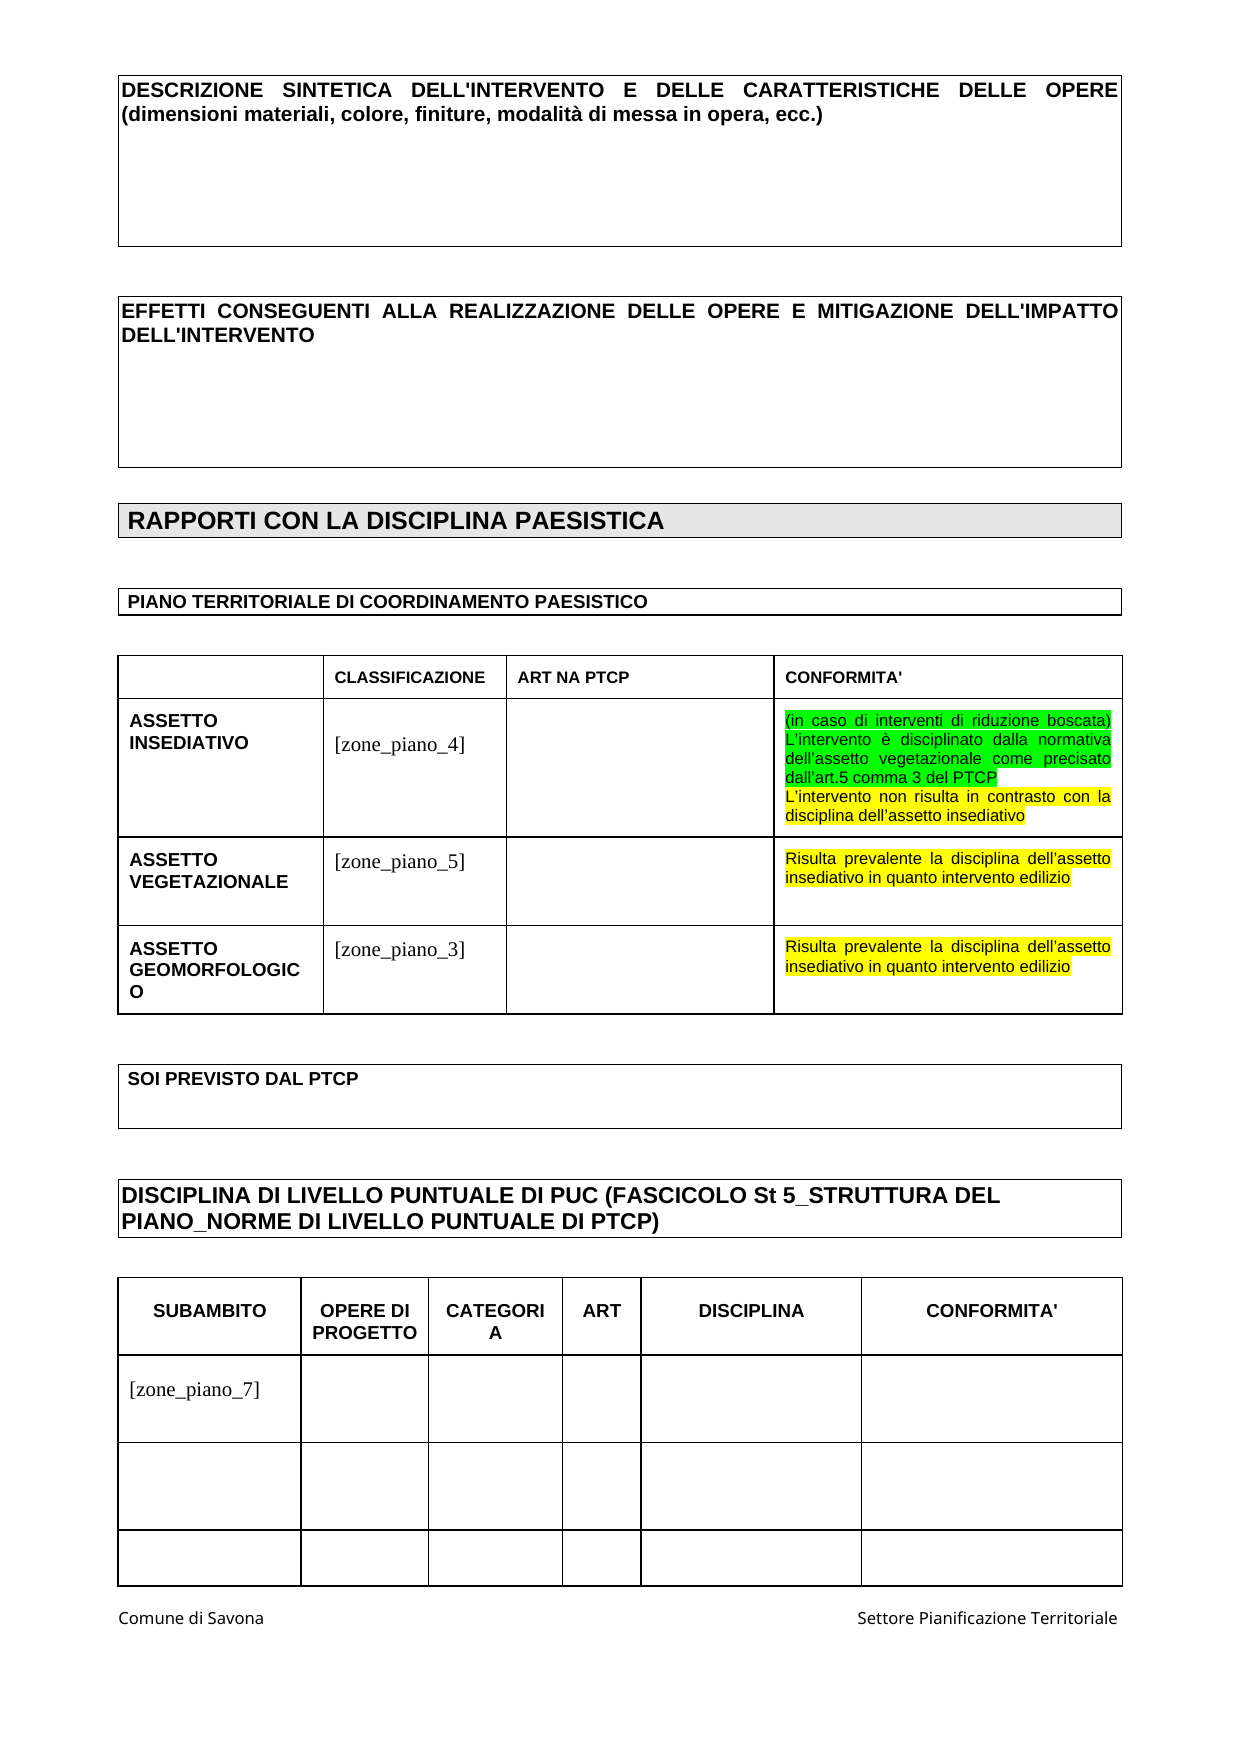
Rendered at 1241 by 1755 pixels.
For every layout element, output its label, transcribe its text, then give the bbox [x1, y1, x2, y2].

table_header DISCIPLINA [642, 1278, 861, 1354]
text DESCRIZIONE SINTETICA DELL'INTERVENTO E DELLE CARATTERISTICHE DELLE OPERE (dimensioni materiali, colore, finiture, modalità di messa in opera, ecc.) [119, 76, 1121, 126]
table_header CLASSIFICAZIONE [324, 656, 506, 698]
table_header CONFORMITA' [862, 1278, 1122, 1354]
table_cell [862, 1531, 1122, 1585]
text SOI PREVISTO DAL PTCP [119, 1065, 1121, 1089]
table_header ART [563, 1278, 640, 1354]
table_cell [zone_piano_3] [324, 926, 506, 1013]
table_cell Risulta prevalente la disciplina dell’assetto insediativo in quanto intervento edilizio [775, 926, 1122, 1013]
table_cell [zone_piano_7] [119, 1356, 300, 1442]
table_header OPERE DI PROGETTO [302, 1278, 428, 1354]
table_cell [862, 1443, 1122, 1529]
table_cell [119, 1443, 300, 1529]
table_header SUBAMBITO [119, 1278, 300, 1354]
table_cell [642, 1443, 861, 1529]
table_cell [642, 1531, 861, 1585]
table_cell [507, 699, 773, 836]
table_cell [429, 1531, 562, 1585]
text DISCIPLINA DI LIVELLO PUNTUALE DI PUC (FASCICOLO St 5_STRUTTURA DEL PIANO_NORME DI LIVELLO PUNTUALE DI PTCP) [119, 1180, 1121, 1237]
table_cell ASSETTO INSEDIATIVO [119, 699, 323, 836]
table_cell [563, 1356, 640, 1442]
table_cell ASSETTO VEGETAZIONALE [119, 838, 323, 924]
text PIANO TERRITORIALE DI COORDINAMENTO PAESISTICO [119, 589, 1121, 614]
table_cell [302, 1356, 428, 1442]
table_cell [302, 1531, 428, 1585]
table_cell [429, 1443, 562, 1529]
table_header CONFORMITA' [775, 656, 1122, 698]
table_cell [507, 926, 773, 1013]
table_header [119, 656, 323, 698]
table_header ART NA PTCP [507, 656, 773, 698]
table_cell [302, 1443, 428, 1529]
text EFFETTI CONSEGUENTI ALLA REALIZZAZIONE DELLE OPERE E MITIGAZIONE DELL'IMPATTO DELL'INTERVENTO [119, 297, 1121, 347]
table_cell [zone_piano_5] [324, 838, 506, 924]
table_cell [507, 838, 773, 924]
text RAPPORTI CON LA DISCIPLINA PAESISTICA [119, 504, 1121, 537]
table_cell [563, 1531, 640, 1585]
table_cell [429, 1356, 562, 1442]
table_cell ASSETTO GEOMORFOLOGICO [119, 926, 323, 1013]
table_cell [zone_piano_4] [324, 699, 506, 836]
table_cell Risulta prevalente la disciplina dell’assetto insediativo in quanto intervento edilizio [775, 838, 1122, 924]
table_cell [563, 1443, 640, 1529]
table_cell [119, 1531, 300, 1585]
table_header CATEGORIA [429, 1278, 562, 1354]
table_cell [642, 1356, 861, 1442]
table_cell (in caso di interventi di riduzione boscata) L’intervento è disciplinato dalla normativa dell’assetto vegetazionale come precisato dall’art.5 comma 3 del PTCP L’intervento non risulta in contrasto con la disciplina dell’assetto insediativo [775, 699, 1122, 836]
table_cell [862, 1356, 1122, 1442]
